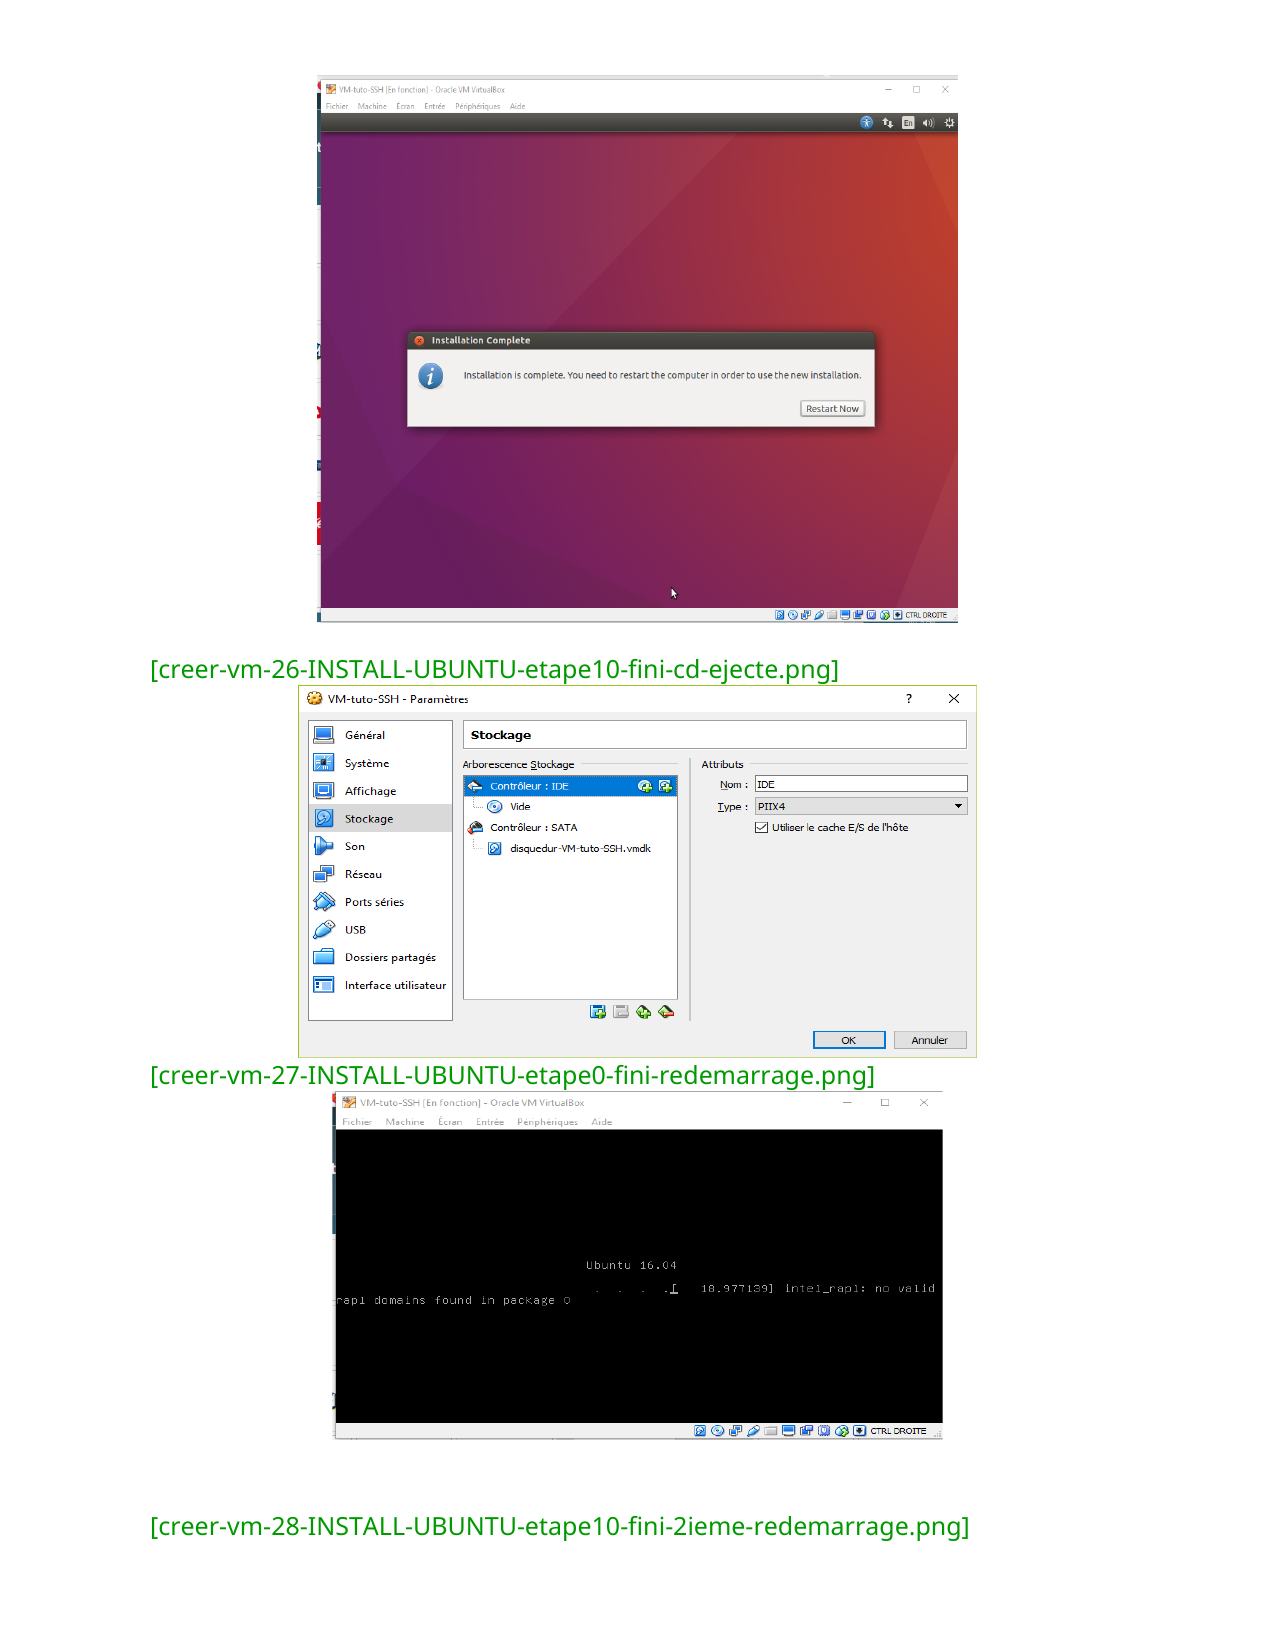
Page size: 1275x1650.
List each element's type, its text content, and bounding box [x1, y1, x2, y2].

text [creer-vm-26-INSTALL-UBUNTU-etape10-fini-cd-ejecte.png] [150, 651, 1125, 685]
picture [298, 685, 977, 1058]
text [creer-vm-27-INSTALL-UBUNTU-etape0-fini-redemarrage.png] [150, 685, 1125, 1092]
picture [317, 75, 958, 623]
picture [332, 1091, 943, 1440]
text [creer-vm-28-INSTALL-UBUNTU-etape10-fini-2ieme-redemarrage.png] [150, 1508, 1125, 1542]
